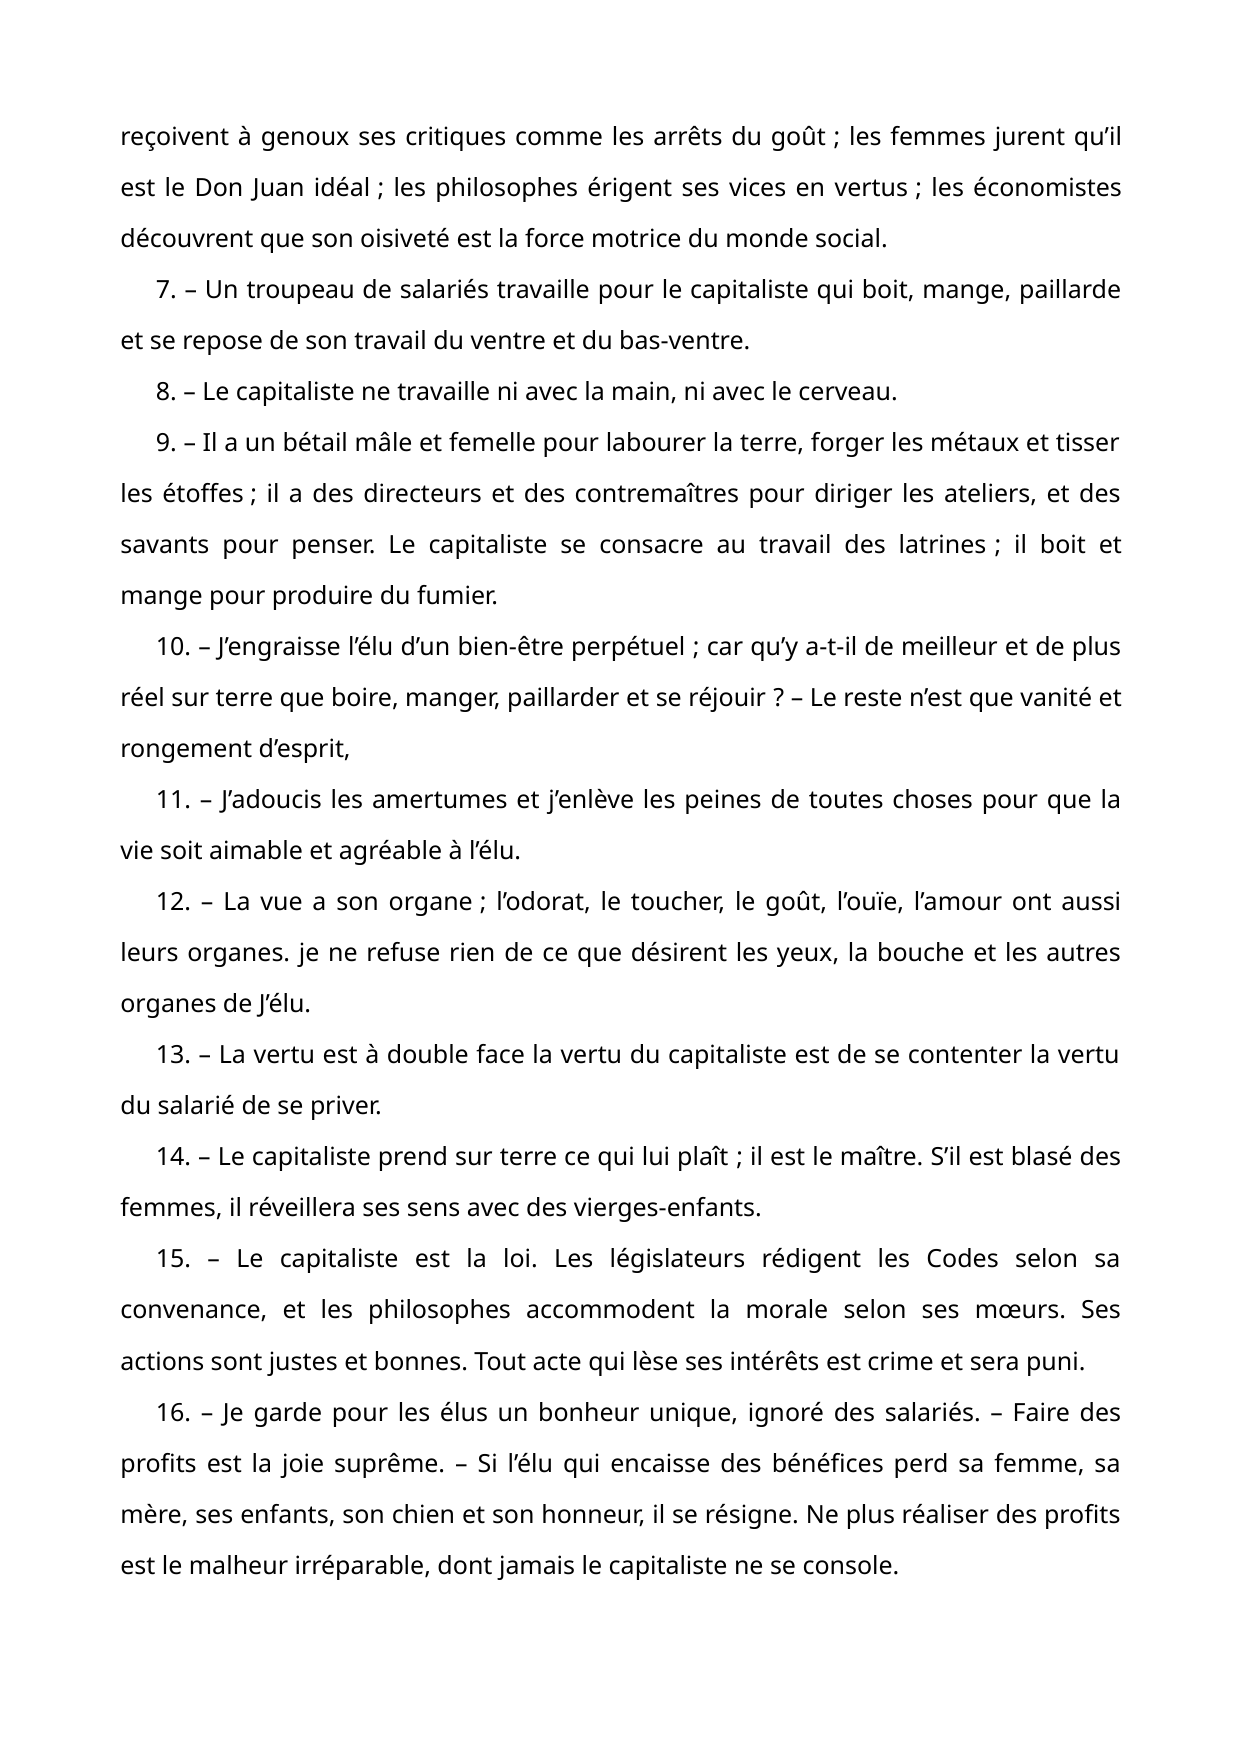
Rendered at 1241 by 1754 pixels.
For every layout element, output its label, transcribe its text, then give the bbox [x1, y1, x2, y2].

text 11. – J’adoucis les amertumes et j’enlève les peines de toutes choses pour que la vie soit aimable et agréable à l’élu. [120, 782, 1122, 867]
text reçoivent à genoux ses critiques comme les arrêts du goût ; les femmes jurent qu’il est le Don Juan idéal ; les philosophes érigent ses vices en vertus ; les économistes découvrent que son oisiveté est la force motrice du monde social. [120, 118, 1122, 254]
text 12. – La vue a son organe ; l’odorat, le toucher, le goût, l’ouïe, l’amour ont aussi leurs organes. je ne refuse rien de ce que désirent les yeux, la bouche et les autres organes de J’élu. [120, 884, 1122, 1020]
text 15. – Le capitaliste est la loi. Les législateurs rédigent les Codes selon sa convenance, et les philosophes accommodent la morale selon ses mœurs. Ses actions sont justes et bonnes. Tout acte qui lèse ses intérêts est crime et sera puni. [120, 1241, 1122, 1377]
text 16. – Je garde pour les élus un bonheur unique, ignoré des salariés. – Faire des profits est la joie suprême. – Si l’élu qui encaisse des bénéfices perd sa femme, sa mère, ses enfants, son chien et son honneur, il se résigne. Ne plus réaliser des profits est le malheur irréparable, dont jamais le capitaliste ne se console. [120, 1394, 1122, 1581]
text 8. – Le capitaliste ne travaille ni avec la main, ni avec le cerveau. [120, 373, 1122, 407]
text 13. – La vertu est à double face la vertu du capitaliste est de se contenter la vertu du salarié de se priver. [120, 1037, 1122, 1122]
text 7. – Un troupeau de salariés travaille pour le capitaliste qui boit, mange, paillarde et se repose de son travail du ventre et du bas-ventre. [120, 271, 1122, 356]
text 9. – Il a un bétail mâle et femelle pour labourer la terre, forger les métaux et tisser les étoffes ; il a des directeurs et des contremaîtres pour diriger les ateliers, et des savants pour penser. Le capitaliste se consacre au travail des latrines ; il boit et mange pour produire du fumier. [120, 424, 1122, 612]
text 14. – Le capitaliste prend sur terre ce qui lui plaît ; il est le maître. S’il est blasé des femmes, il réveillera ses sens avec des vierges-enfants. [120, 1139, 1122, 1224]
text 10. – J’engraisse l’élu d’un bien-être perpétuel ; car qu’y a-t-il de meilleur et de plus réel sur terre que boire, manger, paillarder et se réjouir ? – Le reste n’est que vanité et rongement d’esprit, [120, 628, 1122, 765]
